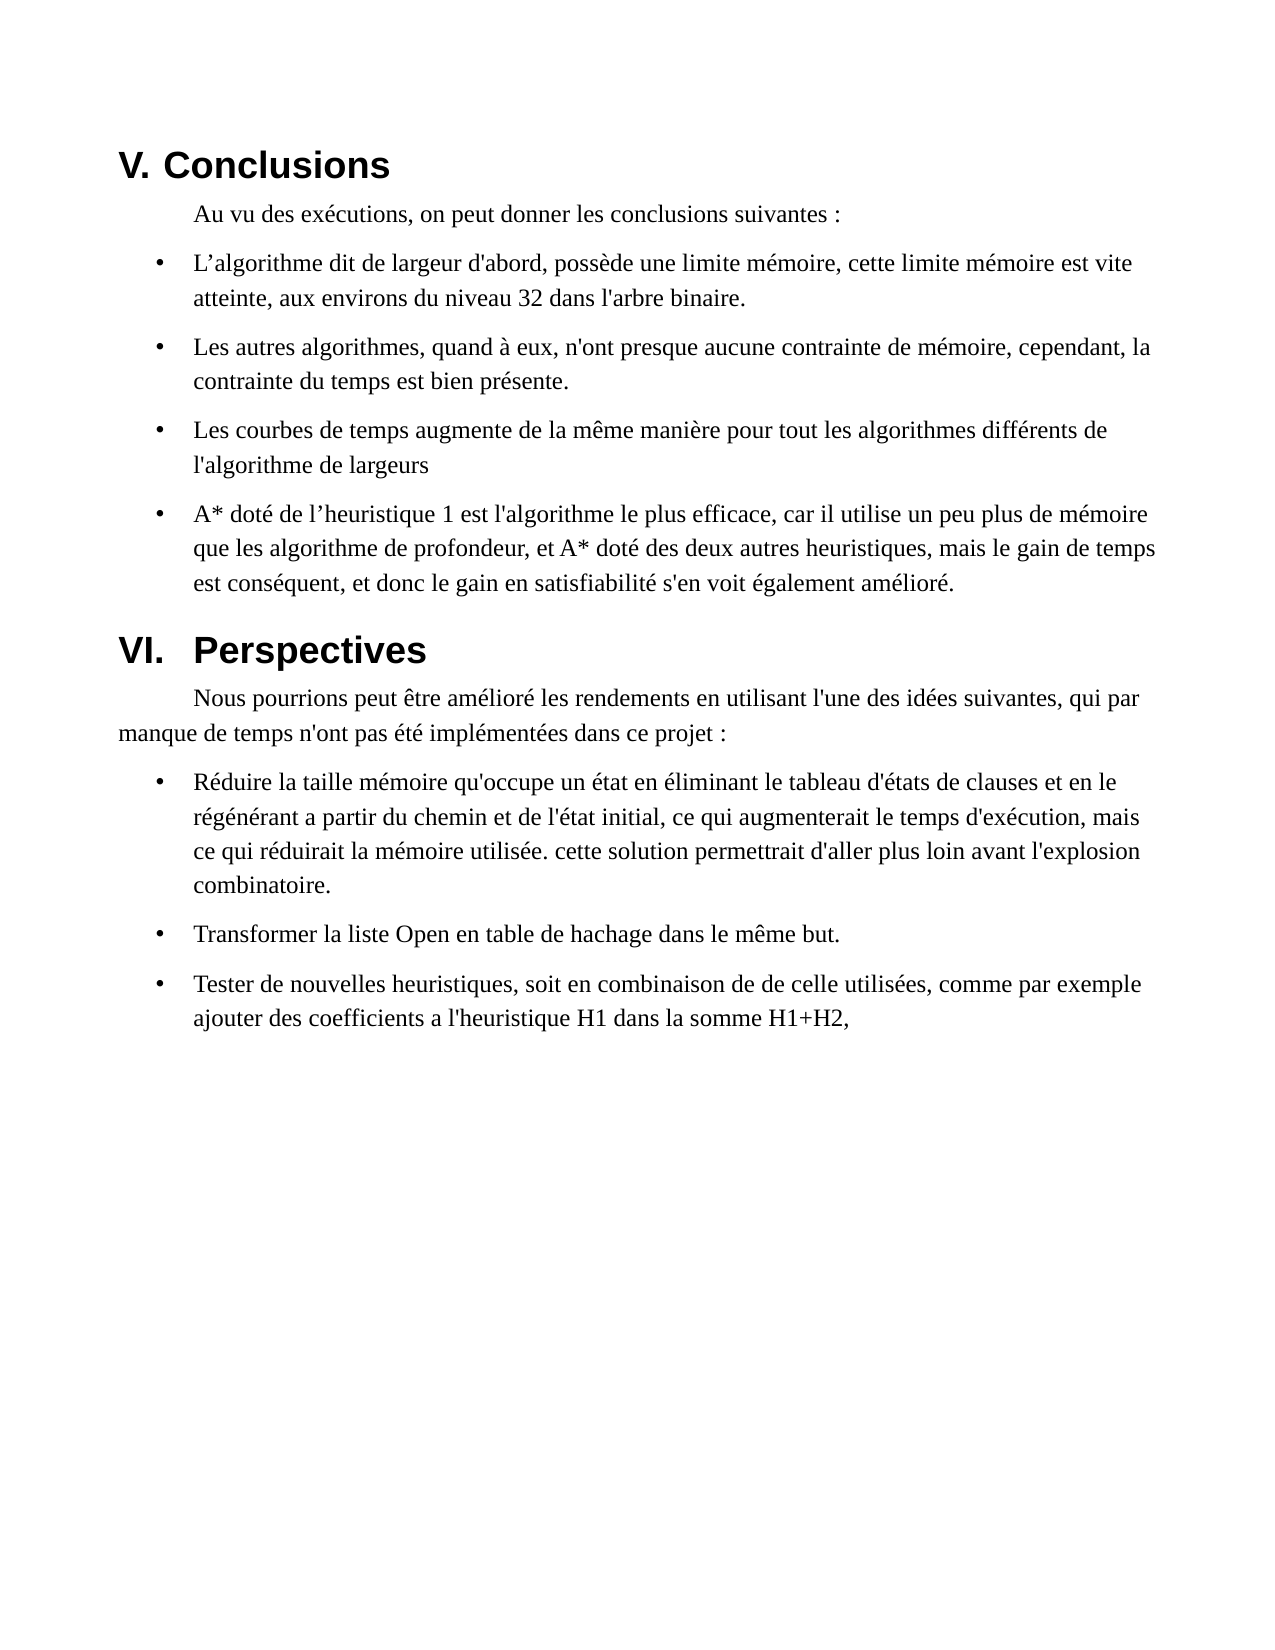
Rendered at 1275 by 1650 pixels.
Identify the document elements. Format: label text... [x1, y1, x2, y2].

list Les courbes de temps augmente de la même manière pour tout les algorithmes différents de l'algorithme de largeurs [156, 415, 1157, 479]
list Tester de nouvelles heuristiques, soit en combinaison de de celle utilisées, comme par exemple ajouter des coefficients a l'heuristique H1 dans la somme H1+H2, [156, 969, 1157, 1032]
subtitle Conclusions [118, 143, 1157, 187]
list L’algorithme dit de largeur d'abord, possède une limite mémoire, cette limite mémoire est vite atteinte, aux environs du niveau 32 dans l'arbre binaire. [156, 248, 1157, 312]
list Les autres algorithmes, quand à eux, n'ont presque aucune contrainte de mémoire, cependant, la contrainte du temps est bien présente. [156, 332, 1157, 395]
text Au vu des exécutions, on peut donner les conclusions suivantes : [118, 199, 1157, 228]
list Réduire la taille mémoire qu'occupe un état en éliminant le tableau d'états de clauses et en le régénérant a partir du chemin et de l'état initial, ce qui augmenterait le temps d'exécution, mais ce qui réduirait la mémoire utilisée. cette solution permettrait d'aller plus loin avant l'explosion combinatoire. [156, 767, 1157, 899]
text Nous pourrions peut être amélioré les rendements en utilisant l'une des idées suivantes, qui par manque de temps n'ont pas été implémentées dans ce projet : [118, 683, 1157, 747]
subtitle Perspectives [118, 627, 1157, 671]
list Transformer la liste Open en table de hachage dans le même but. [156, 919, 1157, 948]
list A* doté de l’heuristique 1 est l'algorithme le plus efficace, car il utilise un peu plus de mémoire que les algorithme de profondeur, et A* doté des deux autres heuristiques, mais le gain de temps est conséquent, et donc le gain en satisfiabilité s'en voit également amélioré. [156, 499, 1157, 597]
